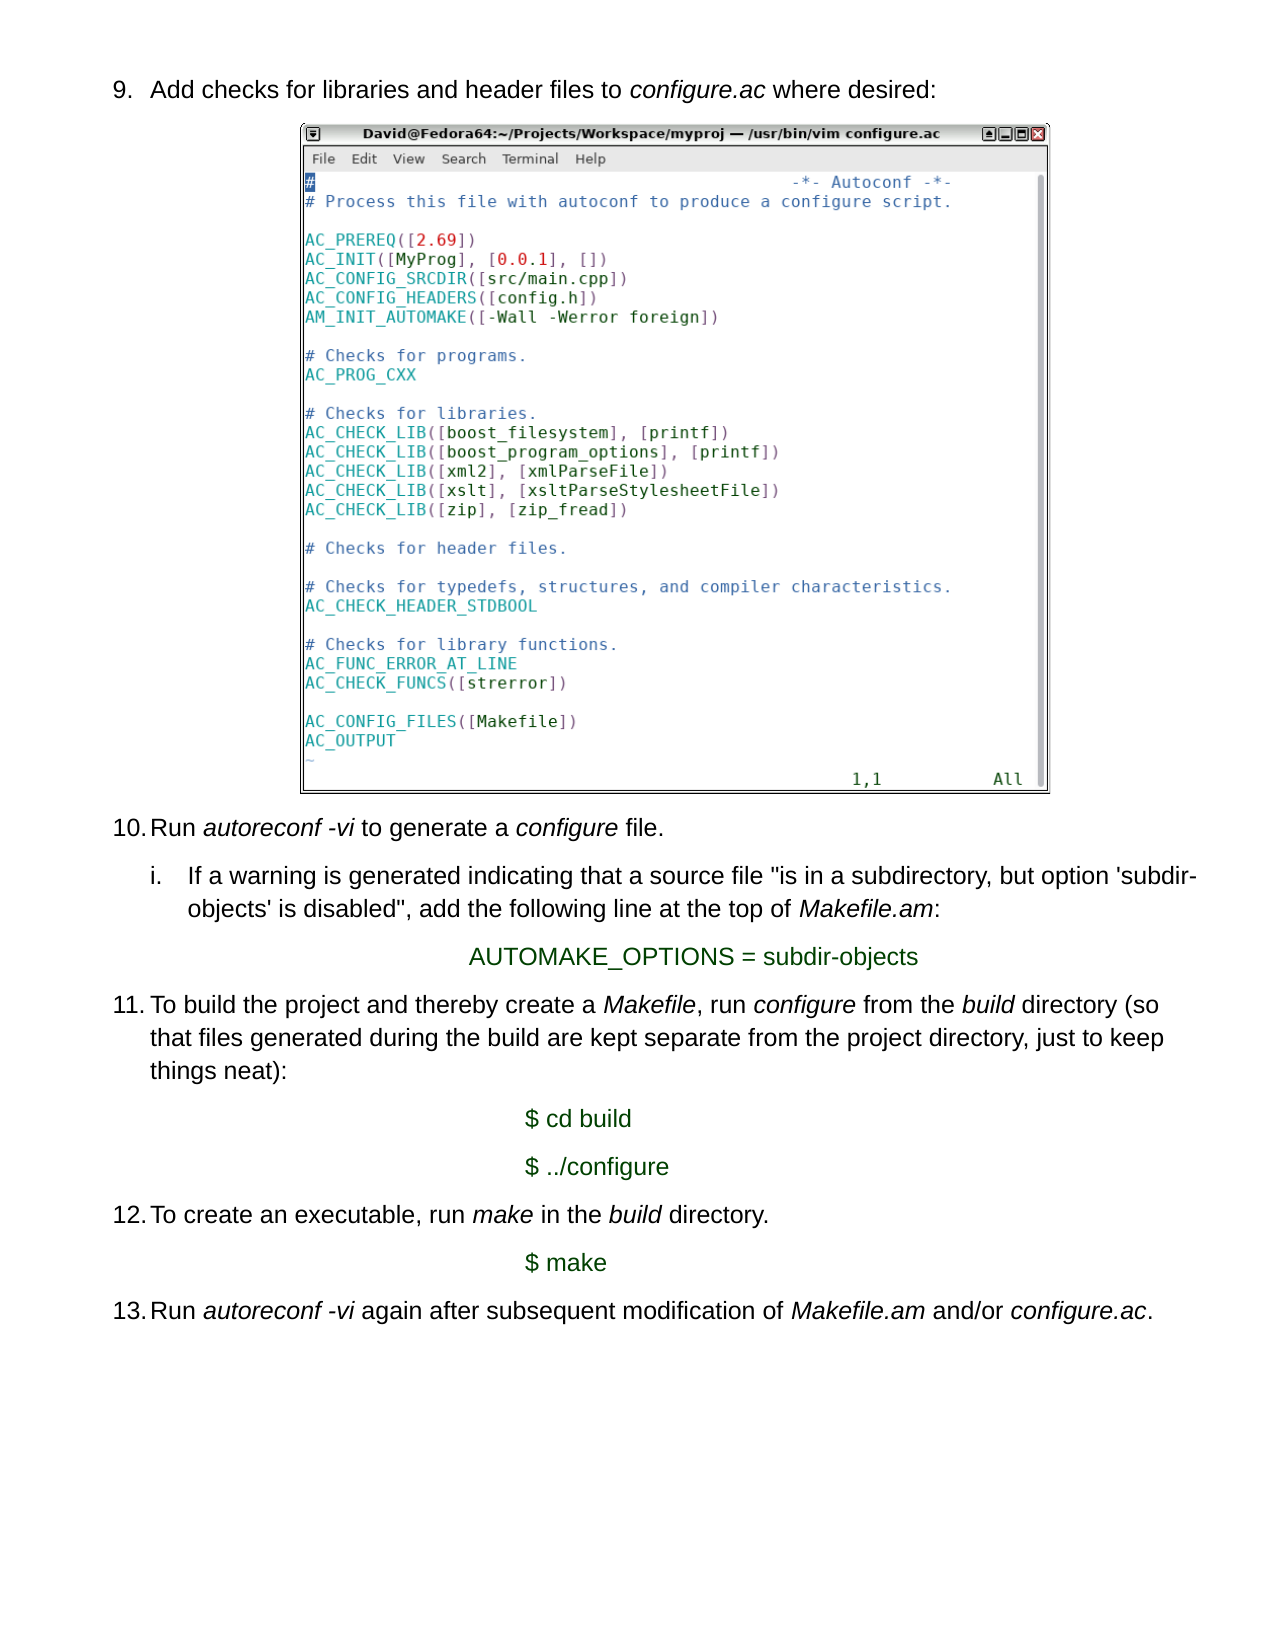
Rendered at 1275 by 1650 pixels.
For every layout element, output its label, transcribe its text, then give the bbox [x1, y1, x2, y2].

picture [300, 123, 1050, 794]
list $ make [487, 1248, 1200, 1277]
list AUTOMAKE_OPTIONS = subdir-objects [150, 942, 1200, 971]
list $ cd build [487, 1104, 1200, 1133]
list Run autoreconf -vi again after subsequent modification of Makefile.am and/or configure.ac. [112, 1296, 1200, 1325]
list $ ../configure [487, 1152, 1200, 1181]
list Run autoreconf -vi to generate a configure file. [112, 813, 1200, 842]
list If a warning is generated indicating that a source file "is in a subdirectory, but option 'subdir-objects' is disabled", add the following line at the top of Makefile.am: [150, 861, 1200, 923]
list To build the project and thereby create a Makefile, run configure from the build directory (so that files generated during the build are kept separate from the project directory, just to keep things neat): [112, 990, 1200, 1085]
list Add checks for libraries and header files to configure.ac where desired: [112, 75, 1200, 104]
list To create an executable, run make in the build directory. [112, 1200, 1200, 1229]
